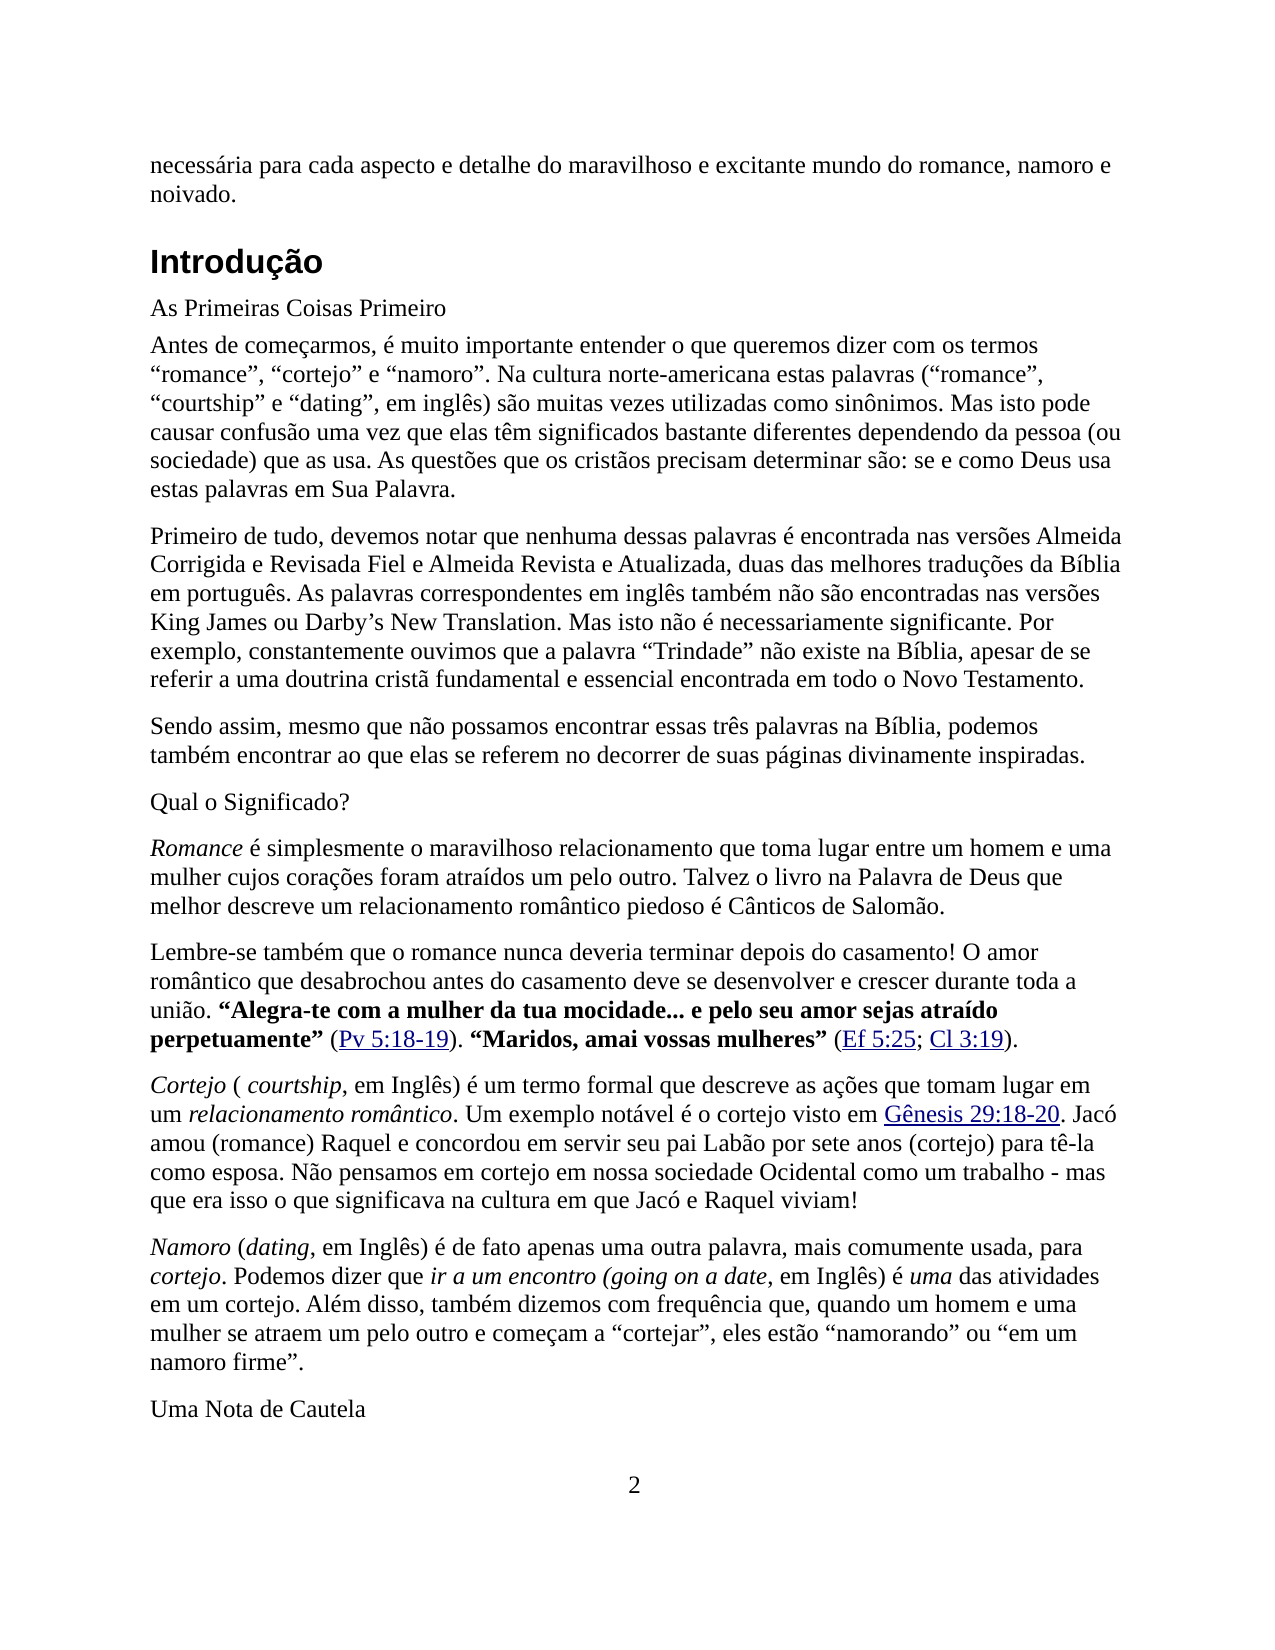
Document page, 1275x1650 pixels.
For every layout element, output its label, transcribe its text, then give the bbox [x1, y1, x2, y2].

text Cortejo ( courtship, em Inglês) é um termo formal que descreve as ações que tomam lugar em um relacionamento romântico. Um exemplo notável é o cortejo visto em Gênesis 29:18-20. Jacó amou (romance) Raquel e concordou em servir seu pai Labão por sete anos (cortejo) para tê-la como esposa. Não pensamos em cortejo em nossa sociedade Ocidental como um trabalho - mas que era isso o que significava na cultura em que Jacó e Raquel viviam! [150, 1070, 1125, 1214]
text Antes de começarmos, é muito importante entender o que queremos dizer com os termos “romance”, “cortejo” e “namoro”. Na cultura norte-americana estas palavras (“romance”, “courtship” e “dating”, em inglês) são muitas vezes utilizadas como sinônimos. Mas isto pode causar confusão uma vez que elas têm significados bastante diferentes dependendo da pessoa (ou sociedade) que as usa. As questões que os cristãos precisam determinar são: se e como Deus usa estas palavras em Sua Palavra. [150, 330, 1125, 503]
text Lembre-se também que o romance nunca deveria terminar depois do casamento! O amor romântico que desabrochou antes do casamento deve se desenvolver e crescer durante toda a união. “Alegra-te com a mulher da tua mocidade... e pelo seu amor sejas atraído perpetuamente” (Pv 5:18-19). “Maridos, amai vossas mulheres” (Ef 5:25; Cl 3:19). [150, 937, 1125, 1052]
text Qual o Significado? [150, 787, 1125, 815]
text Sendo assim, mesmo que não possamos encontrar essas três palavras na Bíblia, podemos também encontrar ao que elas se referem no decorrer de suas páginas divinamente inspiradas. [150, 711, 1125, 769]
text Namoro (dating, em Inglês) é de fato apenas uma outra palavra, mais comumente usada, para cortejo. Podemos dizer que ir a um encontro (going on a date, em Inglês) é uma das atividades em um cortejo. Além disso, também dizemos com frequência que, quando um homem e uma mulher se atraem um pelo outro e começam a “cortejar”, eles estão “namorando” ou “em um namoro firme”. [150, 1232, 1125, 1376]
text necessária para cada aspecto e detalhe do maravilhoso e excitante mundo do romance, namoro e noivado. [150, 150, 1125, 207]
text As Primeiras Coisas Primeiro [150, 293, 1125, 321]
text Romance é simplesmente o maravilhoso relacionamento que toma lugar entre um homem e uma mulher cujos corações foram atraídos um pelo outro. Talvez o livro na Palavra de Deus que melhor descreve um relacionamento romântico piedoso é Cânticos de Salomão. [150, 833, 1125, 919]
subtitle Introdução [150, 241, 1125, 280]
text Uma Nota de Cautela [150, 1394, 1125, 1422]
text Primeiro de tudo, devemos notar que nenhuma dessas palavras é encontrada nas versões Almeida Corrigida e Revisada Fiel e Almeida Revista e Atualizada, duas das melhores traduções da Bíblia em português. As palavras correspondentes em inglês também não são encontradas nas versões King James ou Darby’s New Translation. Mas isto não é necessariamente significante. Por exemplo, constantemente ouvimos que a palavra “Trindade” não existe na Bíblia, apesar de se referir a uma doutrina cristã fundamental e essencial encontrada em todo o Novo Testamento. [150, 521, 1125, 693]
